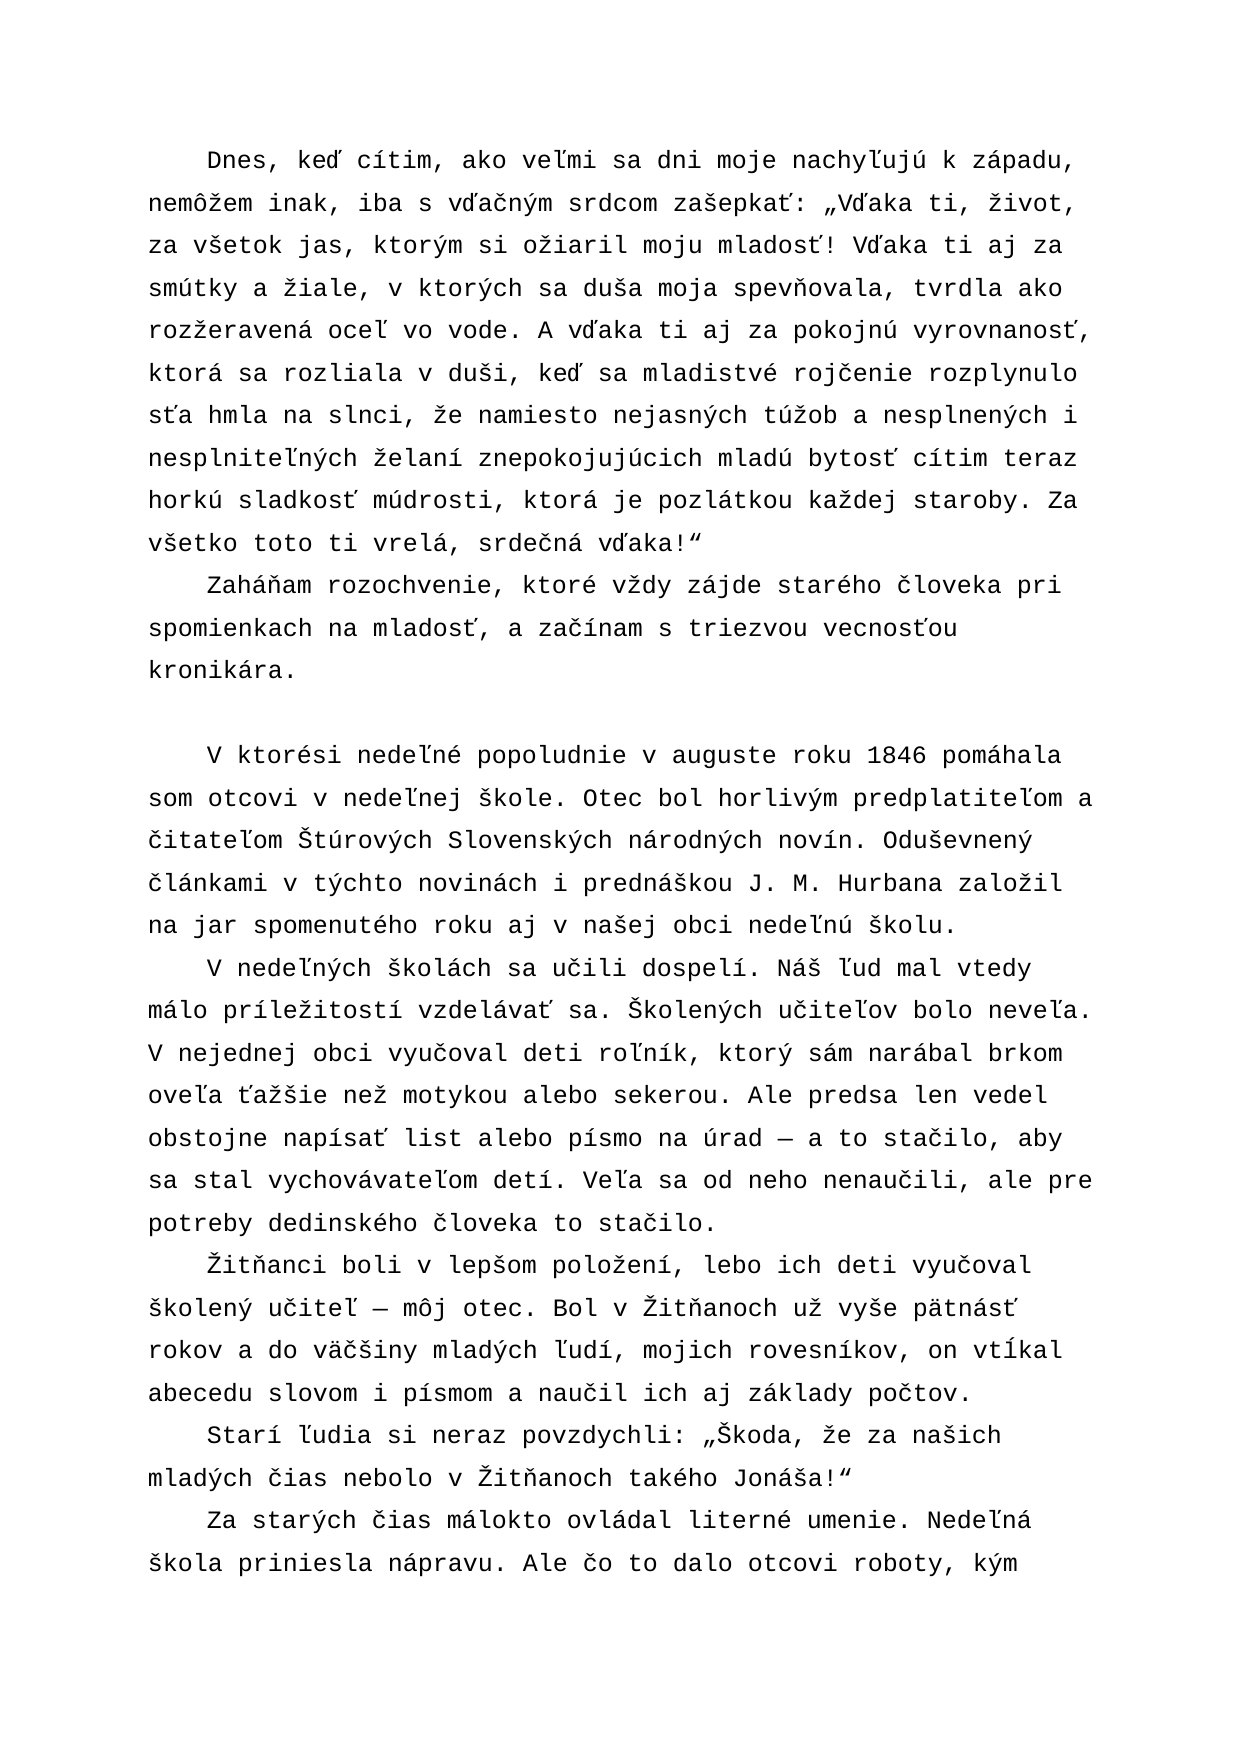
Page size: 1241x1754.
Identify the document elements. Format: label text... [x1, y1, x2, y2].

text Za starých čias málokto ovládal literné umenie. Nedeľná škola priniesla nápravu. Ale čo to dalo otcovi roboty, kým [148, 1508, 1093, 1578]
text Starí ľudia si neraz povzdychli: „Škoda, že za našich mladých čias nebolo v Žitňanoch takého Jonáša!“ [148, 1423, 1093, 1493]
text V nedeľných školách sa učili dospelí. Náš ľud mal vtedy málo príležitostí vzdelávať sa. Školených učiteľov bolo neveľa. V nejednej obci vyučoval deti roľník, ktorý sám narábal brkom oveľa ťažšie než motykou alebo sekerou. Ale predsa len vedel obstojne napísať list alebo písmo na úrad — a to stačilo, aby sa stal vychovávateľom detí. Veľa sa od neho nenaučili, ale pre potreby dedinského človeka to stačilo. [148, 955, 1093, 1238]
text Dnes, keď cítim, ako veľmi sa dni moje nachyľujú k západu, nemôžem inak, iba s vďačným srdcom zašepkať: „Vďaka ti, život, za všetok jas, ktorým si ožiaril moju mladosť! Vďaka ti aj za smútky a žiale, v ktorých sa duša moja spevňovala, tvrdla ako rozžeravená oceľ vo vode. A vďaka ti aj za pokojnú vyrovnanosť, ktorá sa rozliala v duši, keď sa mladistvé rojčenie rozplynulo sťa hmla na slnci, že namiesto nejasných túžob a nesplnených i nesplniteľných želaní znepokojujúcich mladú bytosť cítim teraz horkú sladkosť múdrosti, ktorá je pozlátkou každej staroby. Za všetko toto ti vrelá, srdečná vďaka!“ [148, 148, 1093, 558]
text Žitňanci boli v lepšom položení, lebo ich deti vyučoval školený učiteľ — môj otec. Bol v Žitňanoch už vyše pätnásť rokov a do väčšiny mladých ľudí, mojich rovesníkov, on vtĺkal abecedu slovom i písmom a naučil ich aj základy počtov. [148, 1253, 1093, 1408]
text V ktorési nedeľné popoludnie v auguste roku 1846 pomáhala som otcovi v nedeľnej škole. Otec bol horlivým predplatiteľom a čitateľom Štúrových Slovenských národných novín. Oduševnený článkami v týchto novinách i prednáškou J. M. Hurbana založil na jar spomenutého roku aj v našej obci nedeľnú školu. [148, 743, 1093, 941]
text Zaháňam rozochvenie, ktoré vždy zájde starého človeka pri spomienkach na mladosť, a začínam s triezvou vecnosťou kronikára. [148, 573, 1093, 686]
